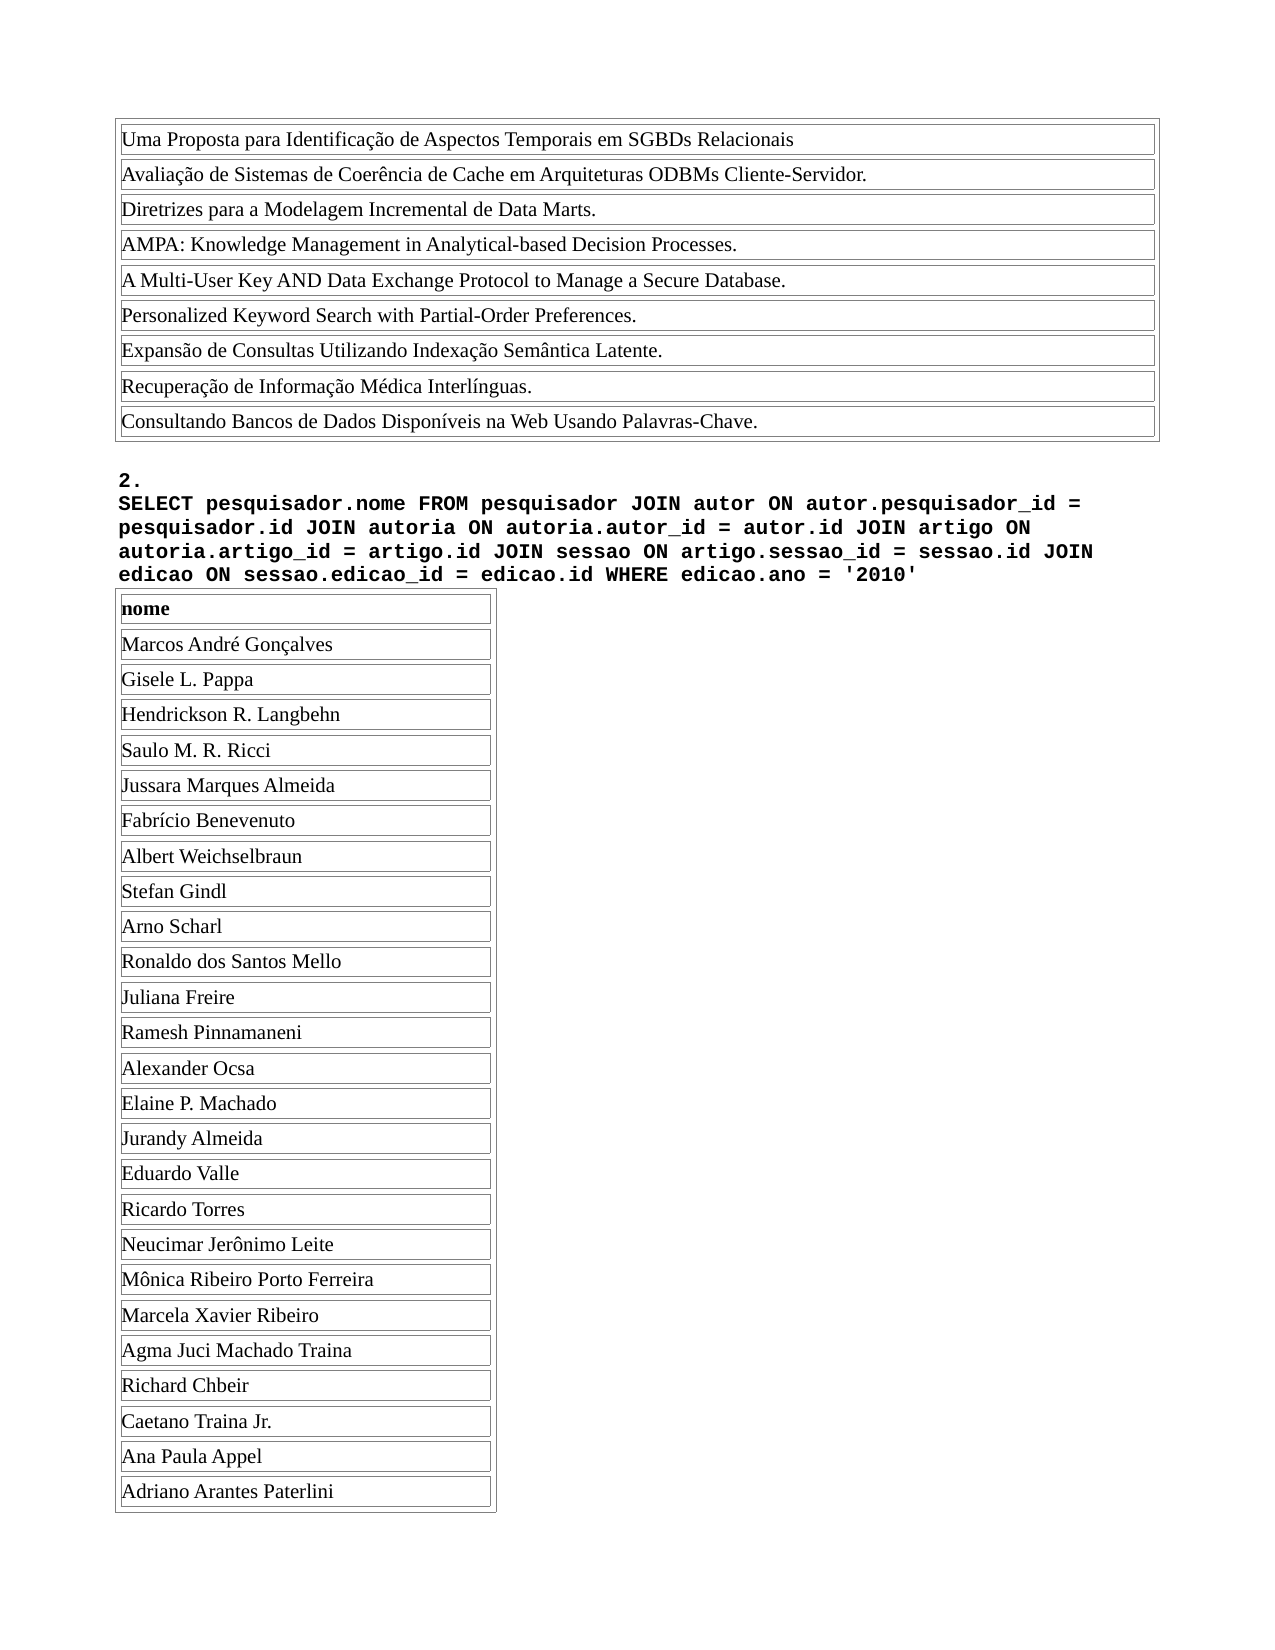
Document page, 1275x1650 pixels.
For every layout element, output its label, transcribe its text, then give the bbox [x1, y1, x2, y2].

table_cell Stefan Gindl [118, 871, 493, 906]
table_cell Eduardo Valle [118, 1153, 493, 1188]
table_cell Neucimar Jerônimo Leite [118, 1224, 493, 1259]
table_cell Consultando Bancos de Dados Disponíveis na Web Usando Palavras-Chave. [118, 401, 1157, 436]
table_cell Arno Scharl [118, 906, 493, 941]
table_cell Personalized Keyword Search with Partial-Order Preferences. [118, 295, 1157, 330]
table_cell Marcos André Gonçalves [118, 623, 493, 659]
table_cell Marcela Xavier Ribeiro [118, 1294, 493, 1329]
table_cell Albert Weichselbraun [118, 835, 493, 871]
table_cell Gisele L. Pappa [118, 659, 493, 694]
table_cell Hendrickson R. Langbehn [118, 694, 493, 729]
table_cell Juliana Freire [118, 976, 493, 1012]
table_cell Caetano Traina Jr. [118, 1400, 493, 1436]
table_header nome [118, 589, 493, 623]
table_cell Elaine P. Machado [118, 1083, 493, 1118]
table_cell Avaliação de Sistemas de Coerência de Cache em Arquiteturas ODBMs Cliente-Servidor. [118, 154, 1157, 189]
table_cell Diretrizes para a Modelagem Incremental de Data Marts. [118, 189, 1157, 224]
table_cell Adriano Arantes Paterlini [118, 1471, 493, 1506]
table_cell Saulo M. R. Ricci [118, 729, 493, 764]
text 2. [118, 470, 1157, 493]
table_cell Agma Juci Machado Traina [118, 1330, 493, 1365]
text SELECT pesquisador.nome FROM pesquisador JOIN autor ON autor.pesquisador_id = pesquisador.id JOIN autoria ON autoria.autor_id = autor.id JOIN artigo ON autoria.artigo_id = artigo.id JOIN sessao ON artigo.sessao_id = sessao.id JOIN edicao ON sessao.edicao_id = edicao.id WHERE edicao.ano = '2010' [118, 493, 1157, 588]
table_cell Mônica Ribeiro Porto Ferreira [118, 1259, 493, 1294]
table_cell Jussara Marques Almeida [118, 765, 493, 800]
table_cell Recuperação de Informação Médica Interlínguas. [118, 365, 1157, 401]
table_cell Richard Chbeir [118, 1365, 493, 1400]
table_cell Alexander Ocsa [118, 1047, 493, 1082]
table_cell AMPA: Knowledge Management in Analytical-based Decision Processes. [118, 224, 1157, 259]
table_cell Ronaldo dos Santos Mello [118, 941, 493, 976]
table_cell Ana Paula Appel [118, 1436, 493, 1471]
table_cell Fabrício Benevenuto [118, 800, 493, 835]
table_cell Ricardo Torres [118, 1188, 493, 1224]
table_cell A Multi-User Key AND Data Exchange Protocol to Manage a Secure Database. [118, 259, 1157, 295]
table_cell Uma Proposta para Identificação de Aspectos Temporais em SGBDs Relacionais [118, 119, 1157, 153]
table_cell Jurandy Almeida [118, 1118, 493, 1153]
table_cell Expansão de Consultas Utilizando Indexação Semântica Latente. [118, 330, 1157, 365]
table_cell Ramesh Pinnamaneni [118, 1012, 493, 1047]
